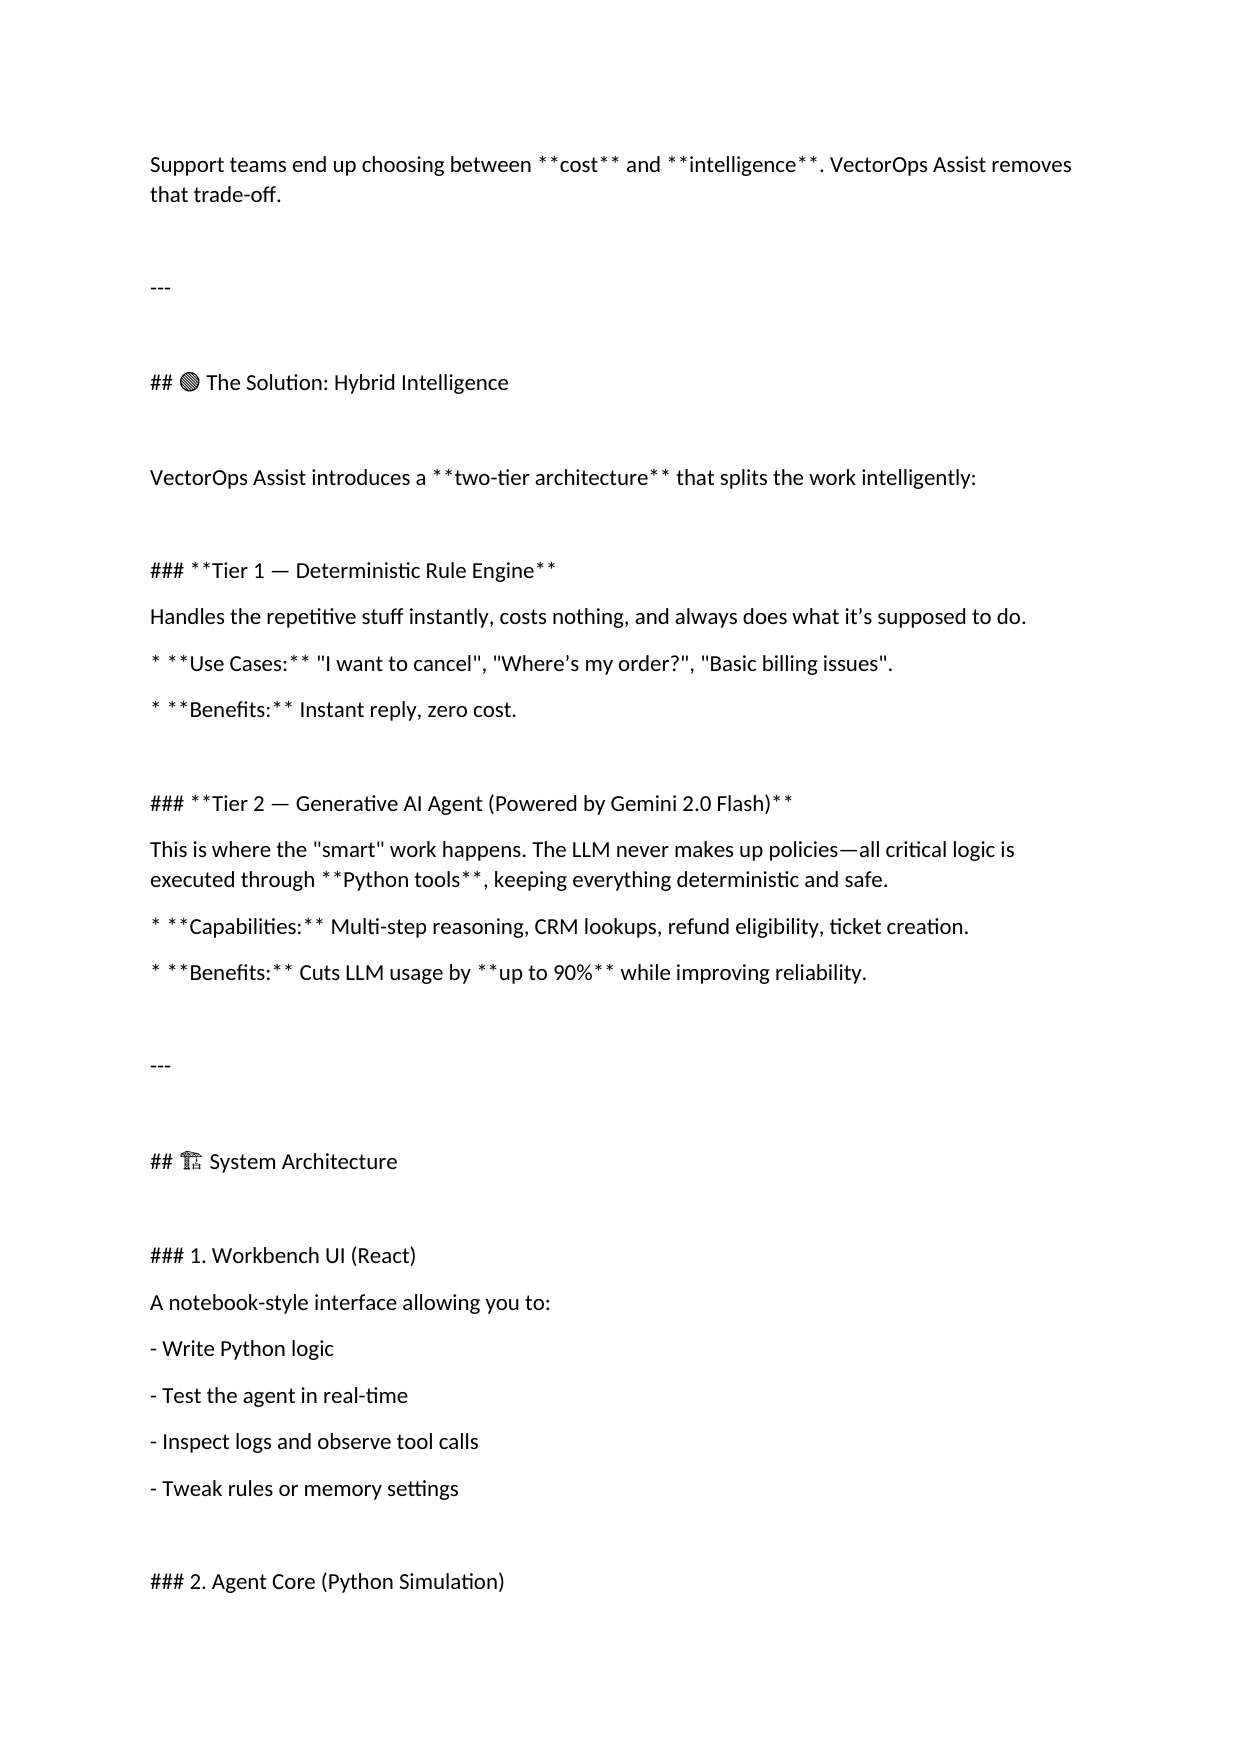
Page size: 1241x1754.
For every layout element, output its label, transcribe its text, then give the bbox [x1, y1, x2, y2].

text ## 🏗️ System Architecture [150, 1144, 1090, 1176]
text --- [150, 273, 1090, 301]
text - Test the agent in real-time [150, 1381, 1090, 1409]
text * **Benefits:** Instant reply, zero cost. [150, 696, 1090, 724]
text This is where the "smart" work happens. The LLM never makes up policies—all critical logic is executed through **Python tools**, keeping everything deterministic and safe. [150, 835, 1090, 893]
text ### **Tier 2 — Generative AI Agent (Powered by Gemini 2.0 Flash)** [150, 789, 1090, 817]
text VectorOps Assist introduces a **two-tier architecture** that splits the work intelligently: [150, 463, 1090, 491]
text Support teams end up choosing between **cost** and **intelligence**. VectorOps Assist removes that trade-off. [150, 150, 1090, 208]
text ### **Tier 1 — Deterministic Rule Engine** [150, 556, 1090, 584]
text --- [150, 1051, 1090, 1079]
text A notebook-style interface allowing you to: [150, 1288, 1090, 1316]
text - Write Python logic [150, 1334, 1090, 1362]
text - Inspect logs and observe tool calls [150, 1427, 1090, 1456]
text ## 🟢 The Solution: Hybrid Intelligence [150, 366, 1090, 397]
text - Tweak rules or memory settings [150, 1474, 1090, 1502]
text ### 1. Workbench UI (React) [150, 1241, 1090, 1269]
text * **Benefits:** Cuts LLM usage by **up to 90%** while improving reliability. [150, 958, 1090, 986]
text Handles the repetitive stuff instantly, costs nothing, and always does what it’s supposed to do. [150, 602, 1090, 631]
text ### 2. Agent Core (Python Simulation) [150, 1567, 1090, 1595]
text * **Use Cases:** "I want to cancel", "Where’s my order?", "Basic billing issues". [150, 649, 1090, 677]
text * **Capabilities:** Multi-step reasoning, CRM lookups, refund eligibility, ticket creation. [150, 912, 1090, 940]
